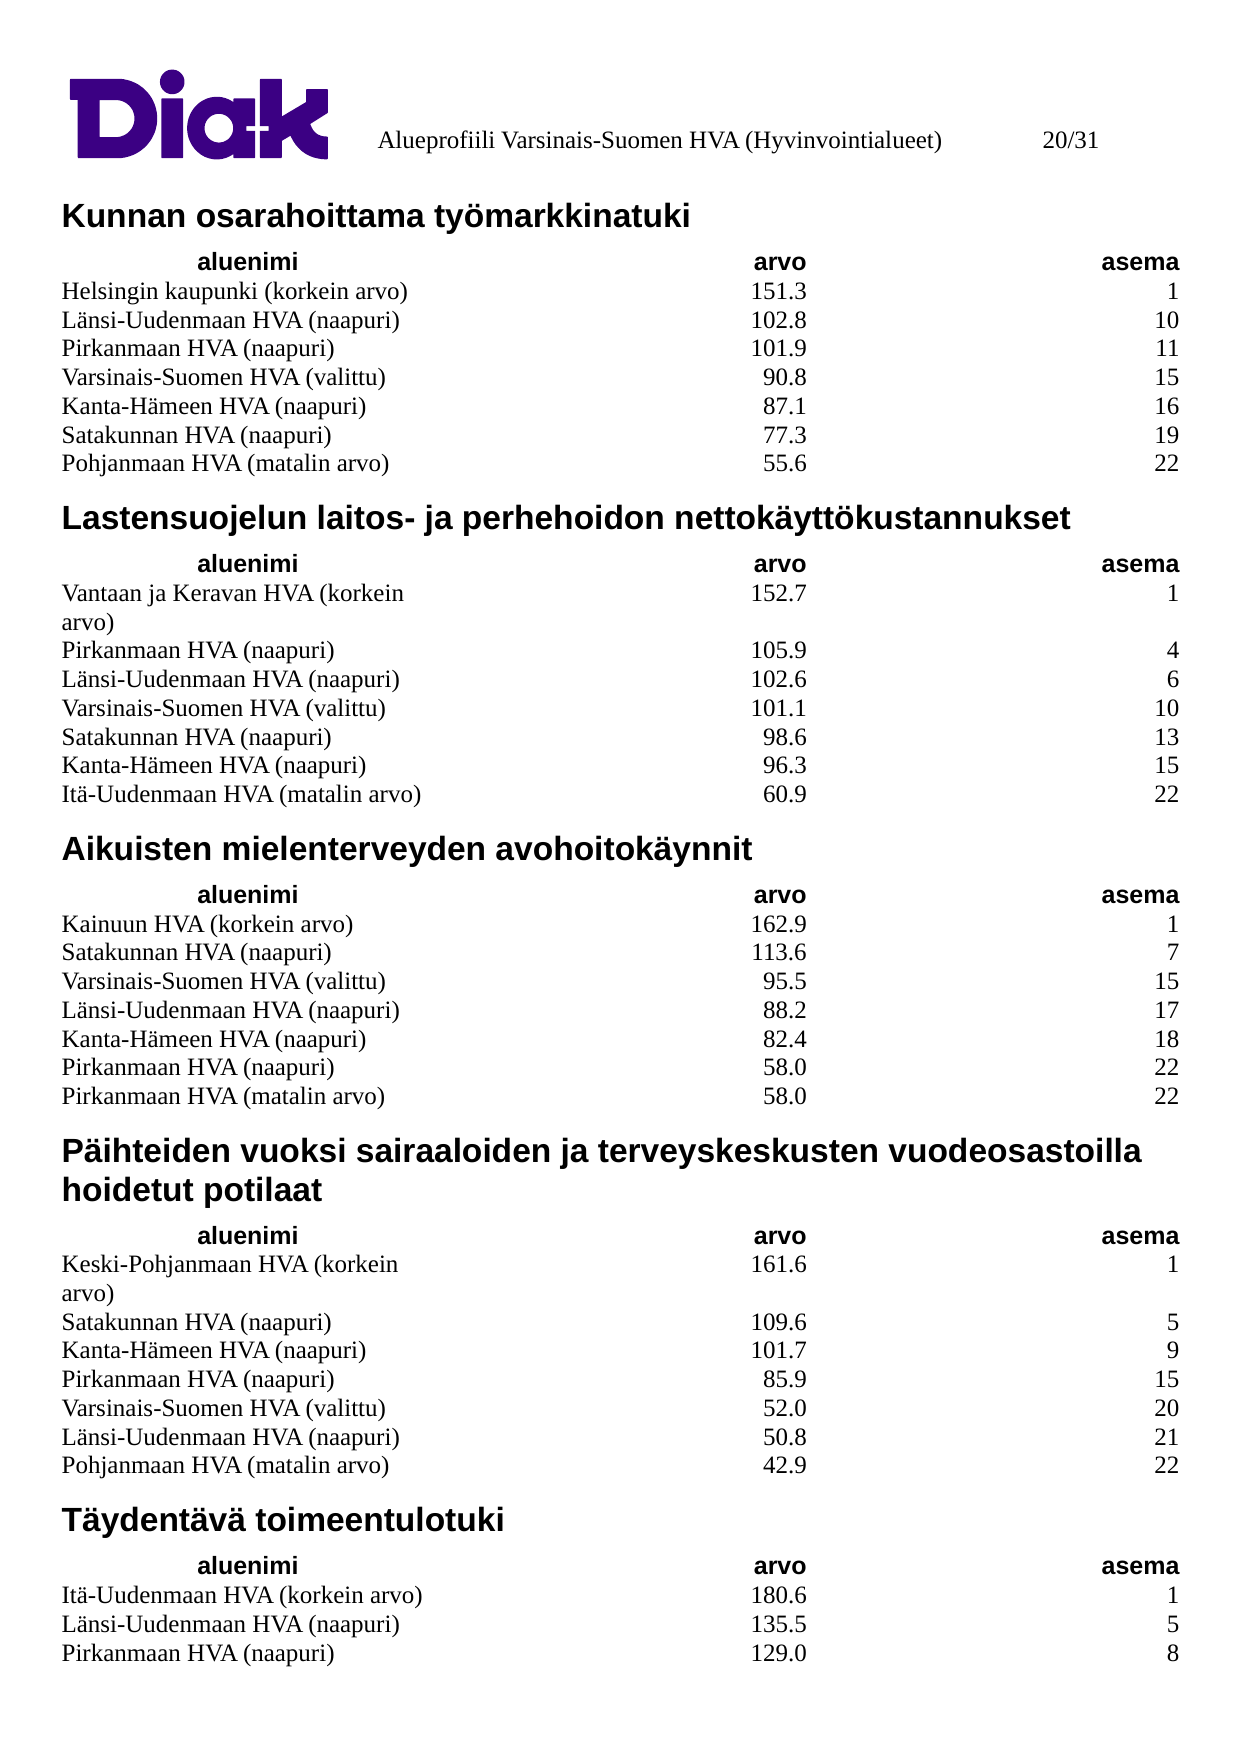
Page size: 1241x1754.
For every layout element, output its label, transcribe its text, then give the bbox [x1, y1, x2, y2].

table_cell 18 [806, 1024, 1179, 1052]
subtitle Kunnan osarahoittama työmarkkinatuki [61, 196, 1179, 235]
table_cell Pirkanmaan HVA (matalin arvo) [61, 1081, 434, 1110]
table_cell 22 [806, 779, 1179, 808]
table_cell Kanta-Hämeen HVA (naapuri) [61, 1336, 434, 1364]
table_cell 161.6 [434, 1249, 806, 1307]
table_cell 102.6 [434, 664, 806, 693]
table_header asema [806, 880, 1179, 909]
table_cell 10 [806, 693, 1179, 722]
table_cell 8 [806, 1638, 1179, 1666]
table_cell Kainuun HVA (korkein arvo) [61, 909, 434, 937]
table_cell Länsi-Uudenmaan HVA (naapuri) [61, 664, 434, 693]
table_header asema [806, 1221, 1179, 1249]
table_cell 15 [806, 1364, 1179, 1393]
table_cell 135.5 [434, 1609, 806, 1638]
table_cell Pirkanmaan HVA (naapuri) [61, 1053, 434, 1081]
table_cell 87.1 [434, 391, 806, 420]
table_cell 15 [806, 362, 1179, 391]
table_cell Varsinais-Suomen HVA (valittu) [61, 693, 434, 722]
table_cell Pohjanmaan HVA (matalin arvo) [61, 449, 434, 477]
table_header arvo [434, 1551, 806, 1580]
table_cell 90.8 [434, 362, 806, 391]
table_cell 1 [806, 276, 1179, 305]
table_cell 77.3 [434, 420, 806, 448]
table_cell 11 [806, 334, 1179, 362]
table_cell Länsi-Uudenmaan HVA (naapuri) [61, 305, 434, 333]
table_cell Kanta-Hämeen HVA (naapuri) [61, 391, 434, 420]
table_cell Pirkanmaan HVA (naapuri) [61, 1364, 434, 1393]
table_header aluenimi [61, 549, 434, 578]
table_header asema [806, 549, 1179, 578]
subtitle Lastensuojelun laitos- ja perhehoidon nettokäyttökustannukset [61, 498, 1179, 537]
table_cell 1 [806, 1249, 1179, 1307]
table_header asema [806, 247, 1179, 276]
table_cell 1 [806, 909, 1179, 937]
table_cell 98.6 [434, 722, 806, 751]
table_header arvo [434, 247, 806, 276]
table_cell 10 [806, 305, 1179, 333]
table_header aluenimi [61, 880, 434, 909]
table_cell 6 [806, 664, 1179, 693]
table_cell Kanta-Hämeen HVA (naapuri) [61, 1024, 434, 1052]
table_cell 151.3 [434, 276, 806, 305]
table_cell 4 [806, 636, 1179, 664]
table_cell 58.0 [434, 1081, 806, 1110]
table_cell 52.0 [434, 1393, 806, 1422]
table_cell 22 [806, 449, 1179, 477]
table_cell 82.4 [434, 1024, 806, 1052]
table_cell 180.6 [434, 1580, 806, 1609]
table_cell 1 [806, 1580, 1179, 1609]
table_header aluenimi [61, 247, 434, 276]
table_cell 101.1 [434, 693, 806, 722]
table_cell 102.8 [434, 305, 806, 333]
table_cell Pirkanmaan HVA (naapuri) [61, 334, 434, 362]
table_cell Pirkanmaan HVA (naapuri) [61, 636, 434, 664]
table_header asema [806, 1551, 1179, 1580]
table_cell 109.6 [434, 1307, 806, 1336]
table_cell Vantaan ja Keravan HVA (korkein arvo) [61, 578, 434, 636]
table_cell 21 [806, 1422, 1179, 1451]
table_cell 20 [806, 1393, 1179, 1422]
table_cell 105.9 [434, 636, 806, 664]
table_cell 17 [806, 995, 1179, 1024]
table_cell Länsi-Uudenmaan HVA (naapuri) [61, 1609, 434, 1638]
table_cell 95.5 [434, 966, 806, 995]
table_cell 22 [806, 1081, 1179, 1110]
table_cell Varsinais-Suomen HVA (valittu) [61, 1393, 434, 1422]
table_cell 162.9 [434, 909, 806, 937]
subtitle Täydentävä toimeentulotuki [61, 1500, 1179, 1539]
table_cell Satakunnan HVA (naapuri) [61, 420, 434, 448]
table_cell 1 [806, 578, 1179, 636]
table_cell 22 [806, 1053, 1179, 1081]
subtitle Päihteiden vuoksi sairaaloiden ja terveyskeskusten vuodeosastoilla hoidetut potilaat [61, 1131, 1179, 1208]
table_header arvo [434, 1221, 806, 1249]
table_cell 60.9 [434, 779, 806, 808]
table_cell 42.9 [434, 1451, 806, 1479]
table_cell Länsi-Uudenmaan HVA (naapuri) [61, 995, 434, 1024]
table_cell 58.0 [434, 1053, 806, 1081]
table_header arvo [434, 549, 806, 578]
table_cell 50.8 [434, 1422, 806, 1451]
table_cell 13 [806, 722, 1179, 751]
table_cell Varsinais-Suomen HVA (valittu) [61, 966, 434, 995]
table_cell Itä-Uudenmaan HVA (korkein arvo) [61, 1580, 434, 1609]
table_cell Keski-Pohjanmaan HVA (korkein arvo) [61, 1249, 434, 1307]
table_cell 15 [806, 966, 1179, 995]
table_cell Länsi-Uudenmaan HVA (naapuri) [61, 1422, 434, 1451]
table_cell 85.9 [434, 1364, 806, 1393]
table_cell Satakunnan HVA (naapuri) [61, 1307, 434, 1336]
table_cell 15 [806, 751, 1179, 779]
table_cell 7 [806, 938, 1179, 966]
table_cell 55.6 [434, 449, 806, 477]
table_cell 9 [806, 1336, 1179, 1364]
table_cell Varsinais-Suomen HVA (valittu) [61, 362, 434, 391]
table_header arvo [434, 880, 806, 909]
table_cell 96.3 [434, 751, 806, 779]
table_cell Helsingin kaupunki (korkein arvo) [61, 276, 434, 305]
table_cell 152.7 [434, 578, 806, 636]
table_cell 101.7 [434, 1336, 806, 1364]
table_cell 16 [806, 391, 1179, 420]
table_cell Satakunnan HVA (naapuri) [61, 938, 434, 966]
table_header aluenimi [61, 1551, 434, 1580]
table_cell 19 [806, 420, 1179, 448]
table_cell 101.9 [434, 334, 806, 362]
table_cell 5 [806, 1307, 1179, 1336]
table_cell Kanta-Hämeen HVA (naapuri) [61, 751, 434, 779]
table_cell Pirkanmaan HVA (naapuri) [61, 1638, 434, 1666]
subtitle Aikuisten mielenterveyden avohoitokäynnit [61, 829, 1179, 867]
table_cell 129.0 [434, 1638, 806, 1666]
table_cell Itä-Uudenmaan HVA (matalin arvo) [61, 779, 434, 808]
table_cell Pohjanmaan HVA (matalin arvo) [61, 1451, 434, 1479]
table_cell 22 [806, 1451, 1179, 1479]
table_header aluenimi [61, 1221, 434, 1249]
table_cell Satakunnan HVA (naapuri) [61, 722, 434, 751]
table_cell 113.6 [434, 938, 806, 966]
table_cell 5 [806, 1609, 1179, 1638]
table_cell 88.2 [434, 995, 806, 1024]
